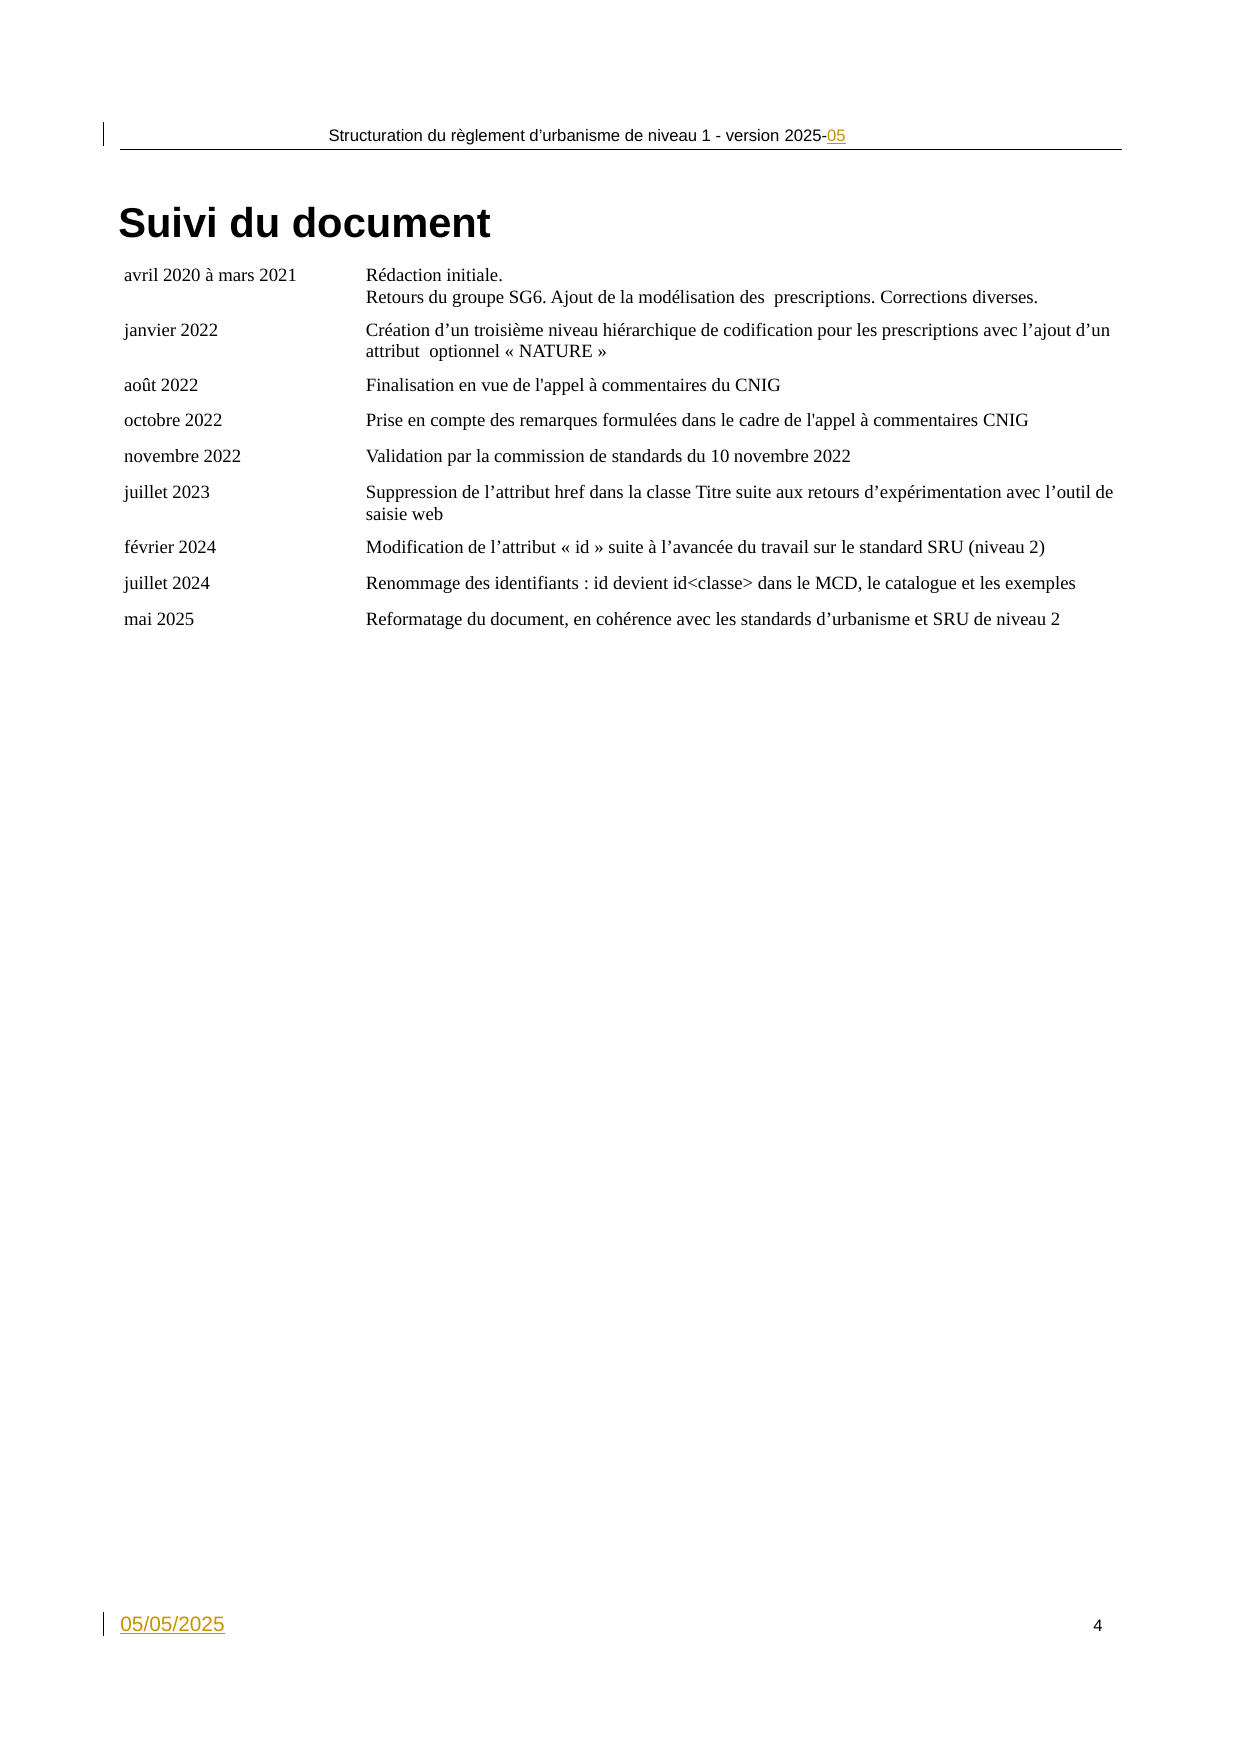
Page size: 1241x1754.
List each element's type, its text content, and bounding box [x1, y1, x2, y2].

table_cell août 2022 [118, 368, 354, 404]
table_cell Création d’un troisième niveau hiérarchique de codification pour les prescriptions avec l’ajout d’un attribut optionnel « NATURE » [354, 313, 1122, 368]
table_cell Renommage des identifiants : id devient id<classe> dans le MCD, le catalogue et les exemples [354, 566, 1122, 602]
table_cell Suppression de l’attribut href dans la classe Titre suite aux retours d’expérimentation avec l’outil de saisie web [354, 476, 1122, 530]
table_cell janvier 2022 [118, 313, 354, 368]
table_cell Reformatage du document, en cohérence avec les standards d’urbanisme et SRU de niveau 2 [354, 602, 1122, 638]
table_cell février 2024 [118, 530, 354, 566]
table_cell mai 2025 [118, 602, 354, 638]
text Suivi du document [118, 199, 1116, 247]
table_header avril 2020 à mars 2021 [118, 259, 354, 313]
table_cell juillet 2024 [118, 566, 354, 602]
table_cell novembre 2022 [118, 440, 354, 476]
table_cell Modification de l’attribut « id » suite à l’avancée du travail sur le standard SRU (niveau 2) [354, 530, 1122, 566]
table_cell octobre 2022 [118, 404, 354, 439]
table_header Rédaction initiale. Retours du groupe SG6. Ajout de la modélisation des prescriptions. Corrections diverses. [354, 259, 1122, 313]
table_cell Validation par la commission de standards du 10 novembre 2022 [354, 440, 1122, 476]
table_cell Finalisation en vue de l'appel à commentaires du CNIG [354, 368, 1122, 404]
table_cell Prise en compte des remarques formulées dans le cadre de l'appel à commentaires CNIG [354, 404, 1122, 439]
table_cell juillet 2023 [118, 476, 354, 530]
